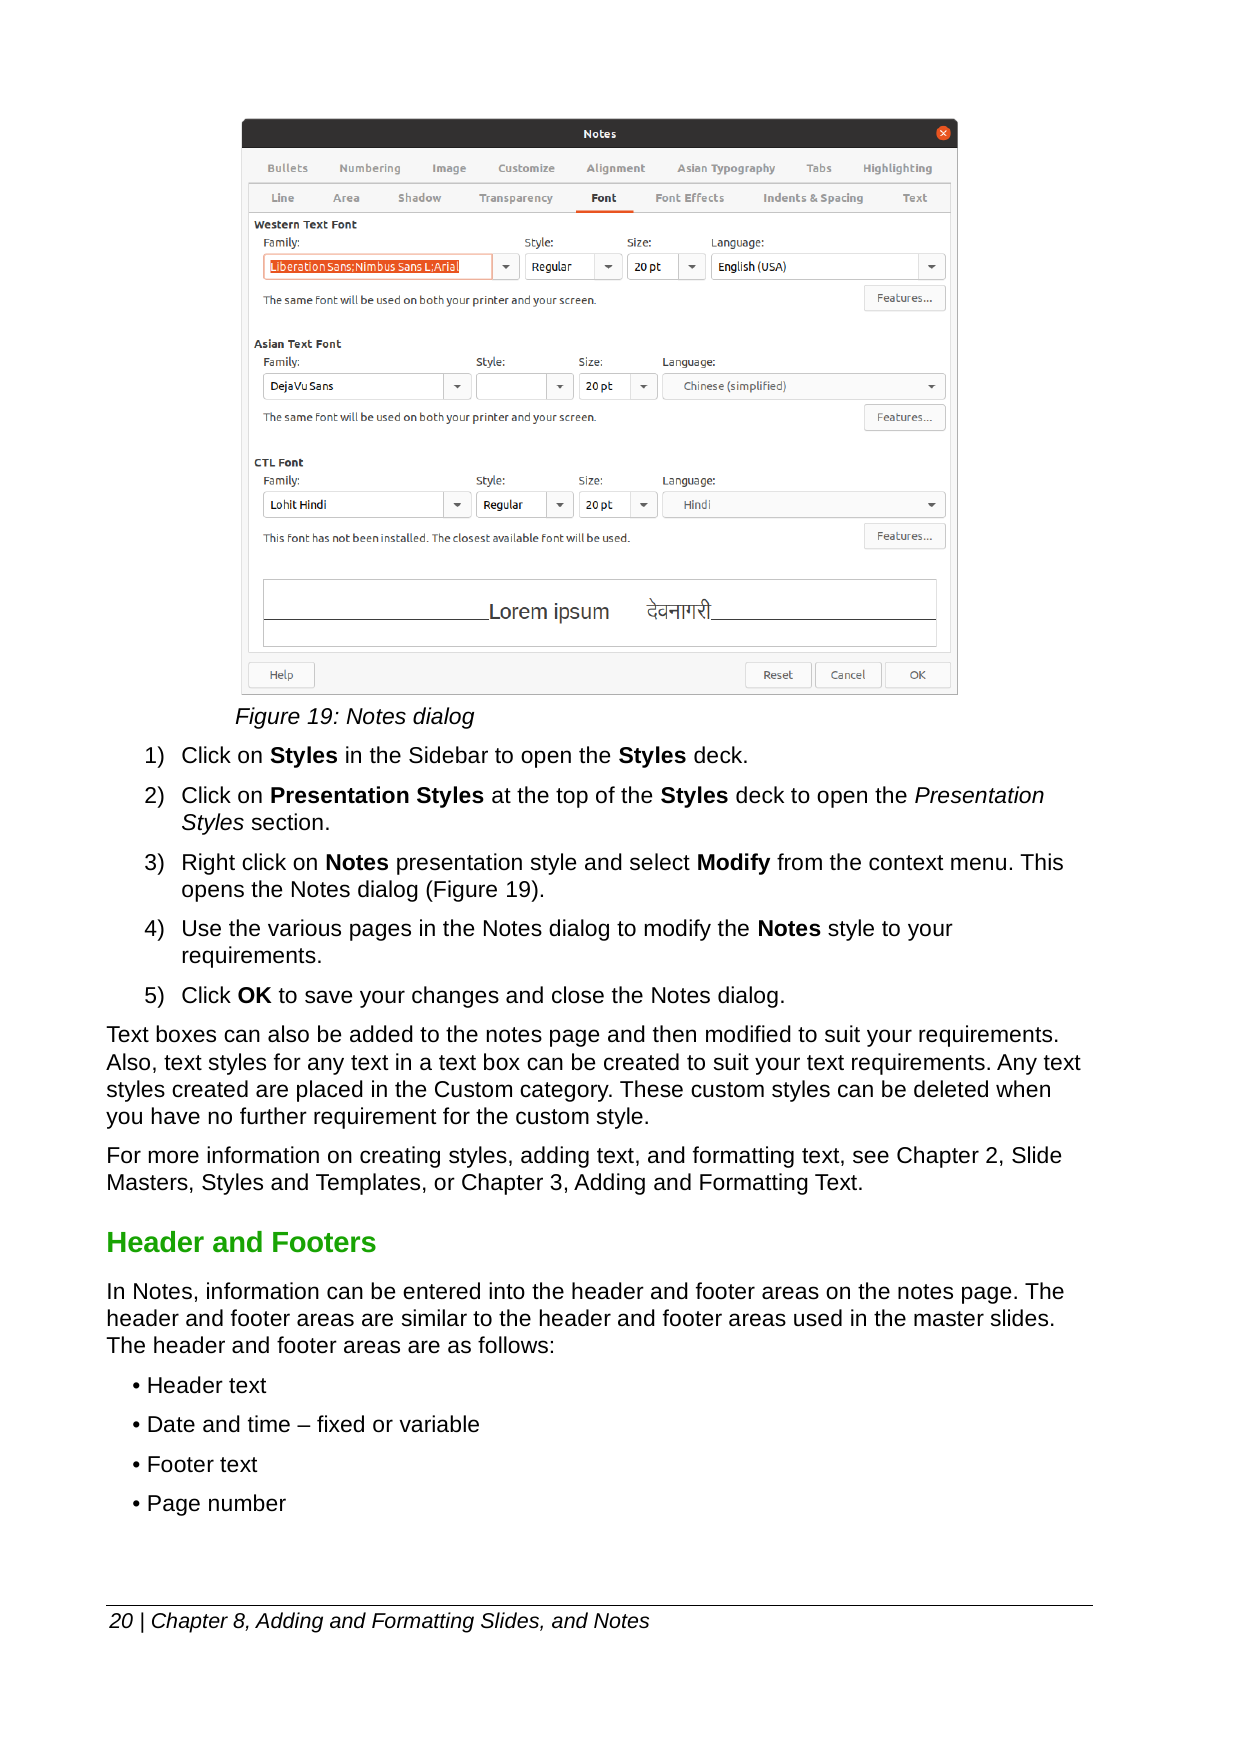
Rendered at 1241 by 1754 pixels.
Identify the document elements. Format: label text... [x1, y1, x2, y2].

text For more information on creating styles, adding text, and formatting text, see Chapter 2, Slide Masters, Styles and Templates, or Chapter 3, Adding and Formatting Text. [106, 1142, 1093, 1196]
list Click on Presentation Styles at the top of the Styles deck to open the Presentation Styles section. [164, 781, 1093, 835]
list Click OK to save your changes and close the Notes dialog. [164, 981, 1093, 1008]
picture [234, 118, 964, 702]
text Text boxes can also be added to the notes page and then modified to suit your requirements. Also, text styles for any text in a text box can be created to suit your text requirements. Any text styles created are placed in the Custom category. These custom styles can be deleted when you have no further requirement for the custom style. [106, 1021, 1093, 1129]
text • Header text [106, 1371, 1093, 1398]
list Click on Styles in the Sidebar to open the Styles deck. [164, 742, 1093, 769]
text • Date and time – fixed or variable [106, 1411, 1093, 1438]
text • Footer text [106, 1450, 1093, 1477]
list Use the various pages in the Notes dialog to modify the Notes style to your requirements. [164, 914, 1093, 969]
subtitle Header and Footers [106, 1225, 1093, 1258]
list Right click on Notes presentation style and select Modify from the context menu. This opens the Notes dialog (Figure 19). [164, 848, 1093, 902]
text • Page number [106, 1490, 1093, 1517]
text Figure 19: Notes dialog [235, 702, 964, 729]
list In Notes, information can be entered into the header and footer areas on the notes page. The header and footer areas are similar to the header and footer areas used in the master slides. The header and footer areas are as follows: [106, 1277, 1093, 1358]
